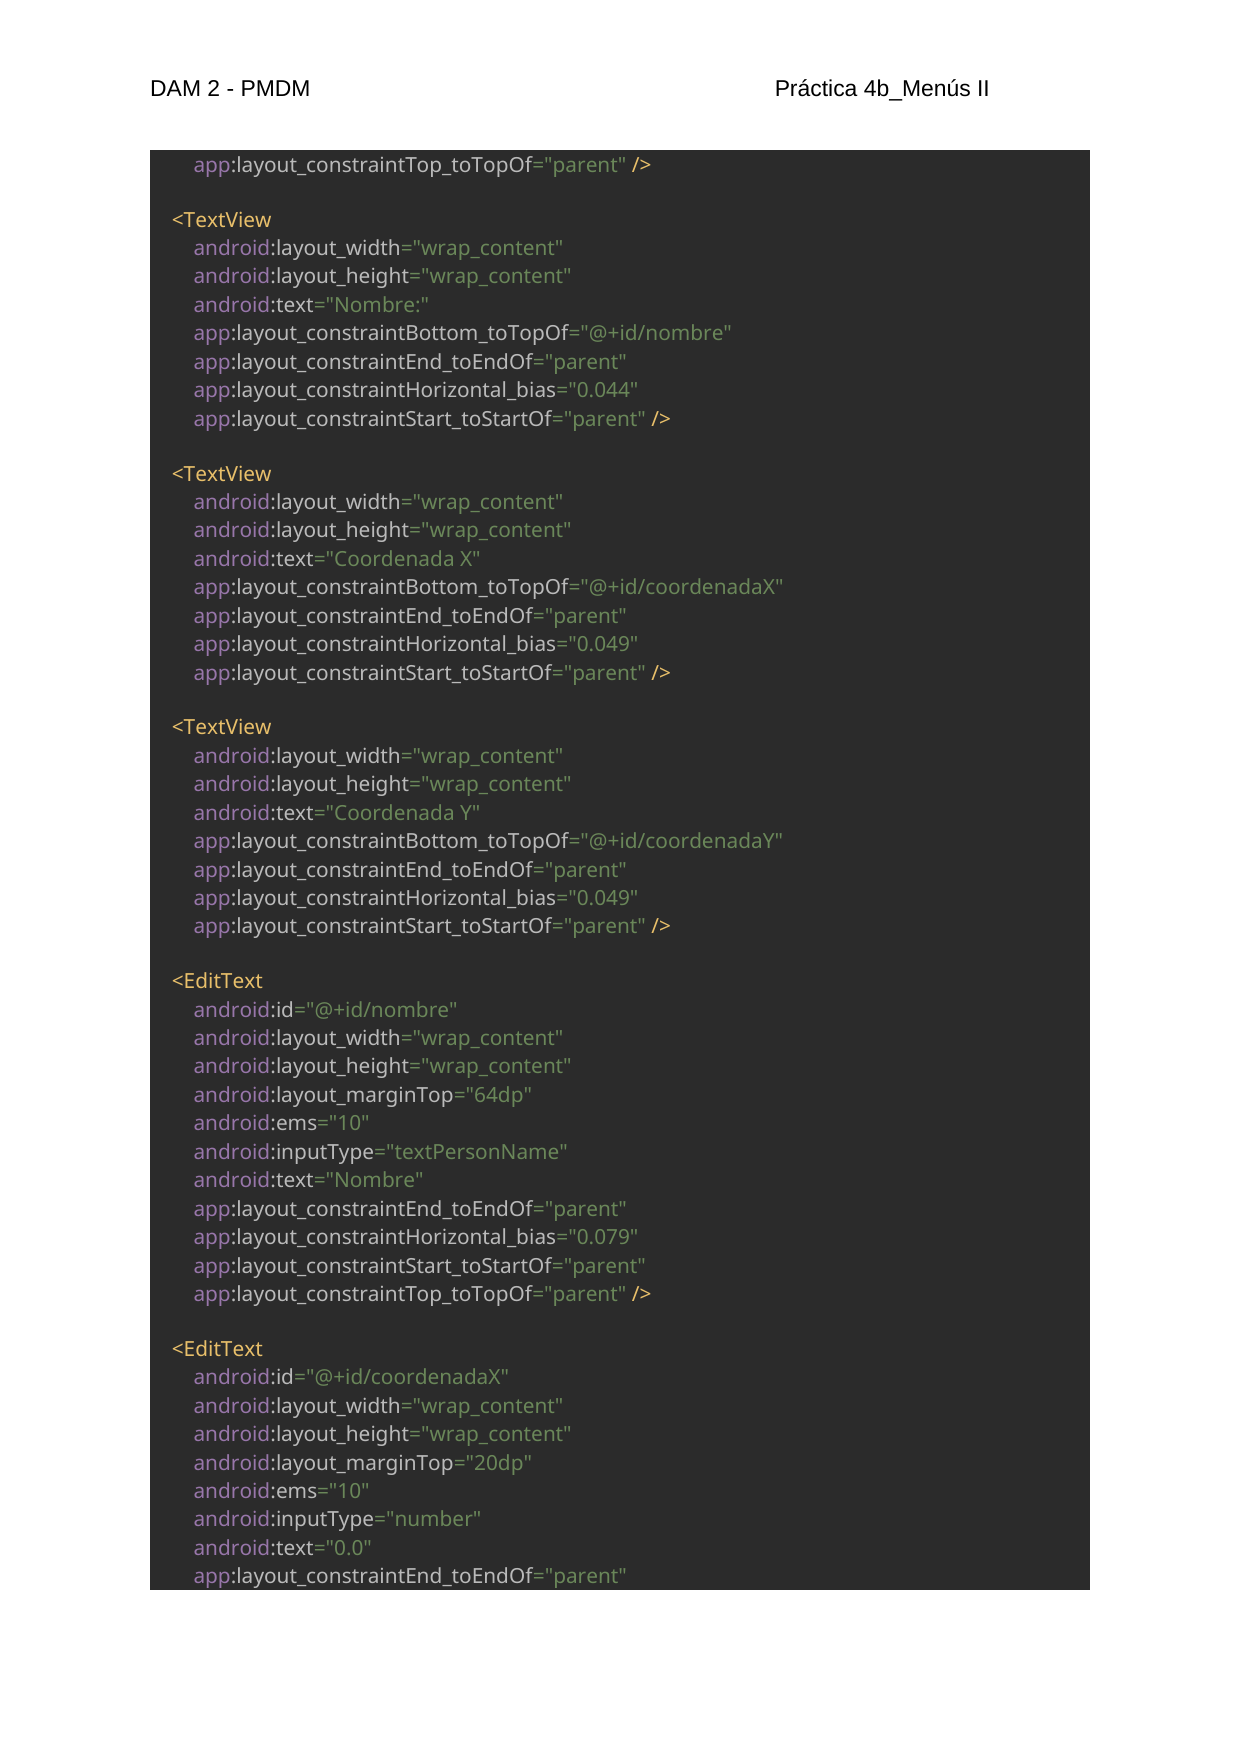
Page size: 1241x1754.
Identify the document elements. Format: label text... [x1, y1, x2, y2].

text app:layout_constraintTop_toTopOf="parent" /> <TextView android:layout_width="wrap_content" android:layout_height="wrap_content" android:text="Nombre:" app:layout_constraintBottom_toTopOf="@+id/nombre" app:layout_constraintEnd_toEndOf="parent" app:layout_constraintHorizontal_bias="0.044" app:layout_constraintStart_toStartOf="parent" /> <TextView android:layout_width="wrap_content" android:layout_height="wrap_content" android:text="Coordenada X" app:layout_constraintBottom_toTopOf="@+id/coordenadaX" app:layout_constraintEnd_toEndOf="parent" app:layout_constraintHorizontal_bias="0.049" app:layout_constraintStart_toStartOf="parent" /> <TextView android:layout_width="wrap_content" android:layout_height="wrap_content" android:text="Coordenada Y" app:layout_constraintBottom_toTopOf="@+id/coordenadaY" app:layout_constraintEnd_toEndOf="parent" app:layout_constraintHorizontal_bias="0.049" app:layout_constraintStart_toStartOf="parent" /> <EditText android:id="@+id/nombre" android:layout_width="wrap_content" android:layout_height="wrap_content" android:layout_marginTop="64dp" android:ems="10" android:inputType="textPersonName" android:text="Nombre" app:layout_constraintEnd_toEndOf="parent" app:layout_constraintHorizontal_bias="0.079" app:layout_constraintStart_toStartOf="parent" app:layout_constraintTop_toTopOf="parent" /> <EditText android:id="@+id/coordenadaX" android:layout_width="wrap_content" android:layout_height="wrap_content" android:layout_marginTop="20dp" android:ems="10" android:inputType="number" android:text="0.0" app:layout_constraintEnd_toEndOf="parent" [150, 150, 1090, 1590]
